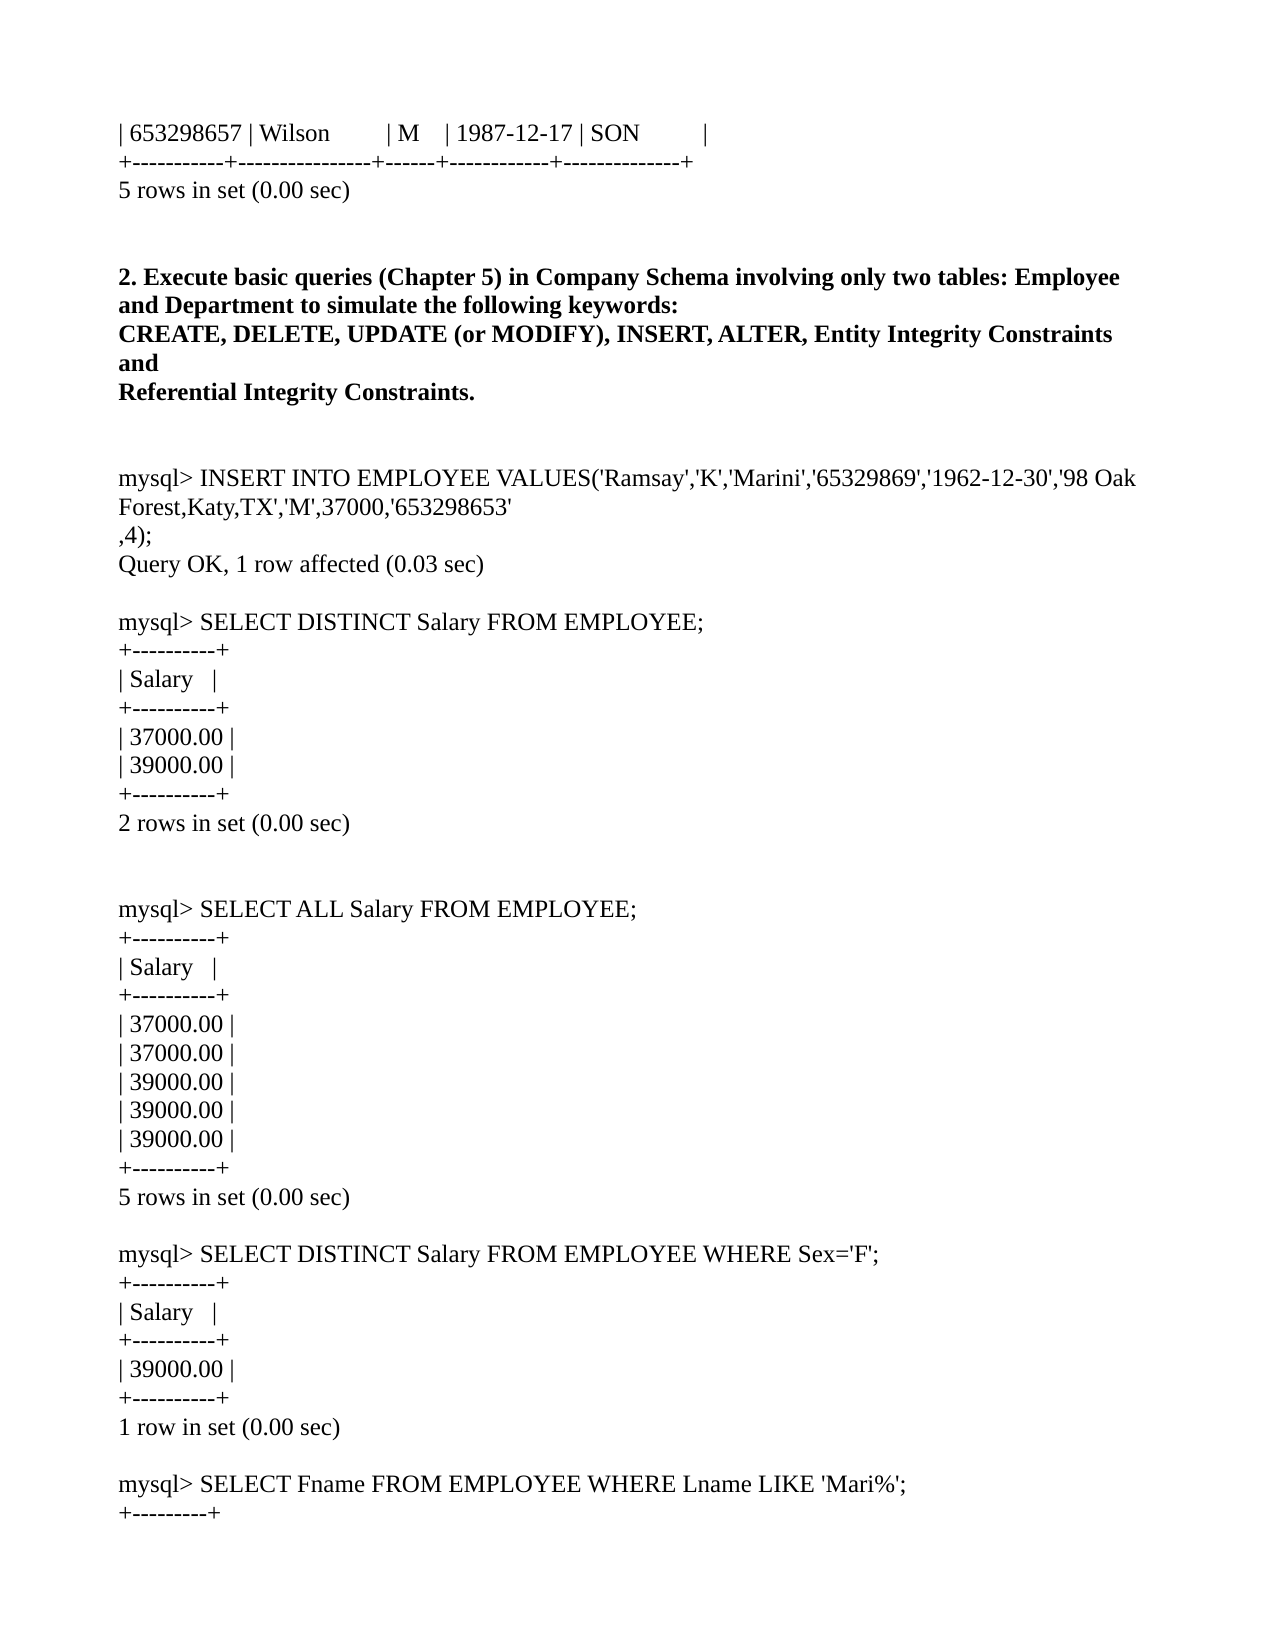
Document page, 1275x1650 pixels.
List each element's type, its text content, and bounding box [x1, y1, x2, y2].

text mysql> INSERT INTO EMPLOYEE VALUES('Ramsay','K','Marini','65329869','1962-12-30','98 Oak Forest,Katy,TX','M',37000,'653298653' [118, 463, 1157, 521]
text mysql> SELECT DISTINCT Salary FROM EMPLOYEE; [118, 607, 1157, 636]
text | 39000.00 | [118, 1124, 1157, 1153]
text ,4); [118, 521, 1157, 549]
text +----------+ [118, 1268, 1157, 1297]
text | 37000.00 | [118, 1009, 1157, 1038]
text 2 rows in set (0.00 sec) [118, 808, 1157, 837]
text +----------+ [118, 636, 1157, 664]
text 1 row in set (0.00 sec) [118, 1412, 1157, 1441]
text | 39000.00 | [118, 1067, 1157, 1096]
text | 653298657 | Wilson | M | 1987-12-17 | SON | [118, 118, 1157, 147]
text | 37000.00 | [118, 1038, 1157, 1067]
text +----------+ [118, 923, 1157, 952]
text +-----------+----------------+------+------------+--------------+ [118, 147, 1157, 176]
text | 39000.00 | [118, 1096, 1157, 1124]
text +----------+ [118, 1153, 1157, 1182]
text +---------+ [118, 1498, 1157, 1527]
text | Salary | [118, 952, 1157, 981]
text +----------+ [118, 1383, 1157, 1412]
text | 37000.00 | [118, 722, 1157, 751]
text mysql> SELECT Fname FROM EMPLOYEE WHERE Lname LIKE 'Mari%'; [118, 1469, 1157, 1498]
text Query OK, 1 row affected (0.03 sec) [118, 549, 1157, 578]
text | 39000.00 | [118, 751, 1157, 779]
text mysql> SELECT ALL Salary FROM EMPLOYEE; [118, 894, 1157, 923]
text Referential Integrity Constraints. [118, 377, 1157, 406]
text 5 rows in set (0.00 sec) [118, 176, 1157, 204]
text CREATE, DELETE, UPDATE (or MODIFY), INSERT, ALTER, Entity Integrity Constraints and [118, 319, 1157, 377]
text 2. Execute basic queries (Chapter 5) in Company Schema involving only two tables: Employee [118, 262, 1157, 291]
text +----------+ [118, 693, 1157, 722]
text and Department to simulate the following keywords: [118, 291, 1157, 319]
text | Salary | [118, 1297, 1157, 1326]
text mysql> SELECT DISTINCT Salary FROM EMPLOYEE WHERE Sex='F'; [118, 1239, 1157, 1268]
text +----------+ [118, 981, 1157, 1009]
text +----------+ [118, 779, 1157, 808]
text +----------+ [118, 1326, 1157, 1354]
text | 39000.00 | [118, 1354, 1157, 1383]
text | Salary | [118, 664, 1157, 693]
text 5 rows in set (0.00 sec) [118, 1182, 1157, 1211]
